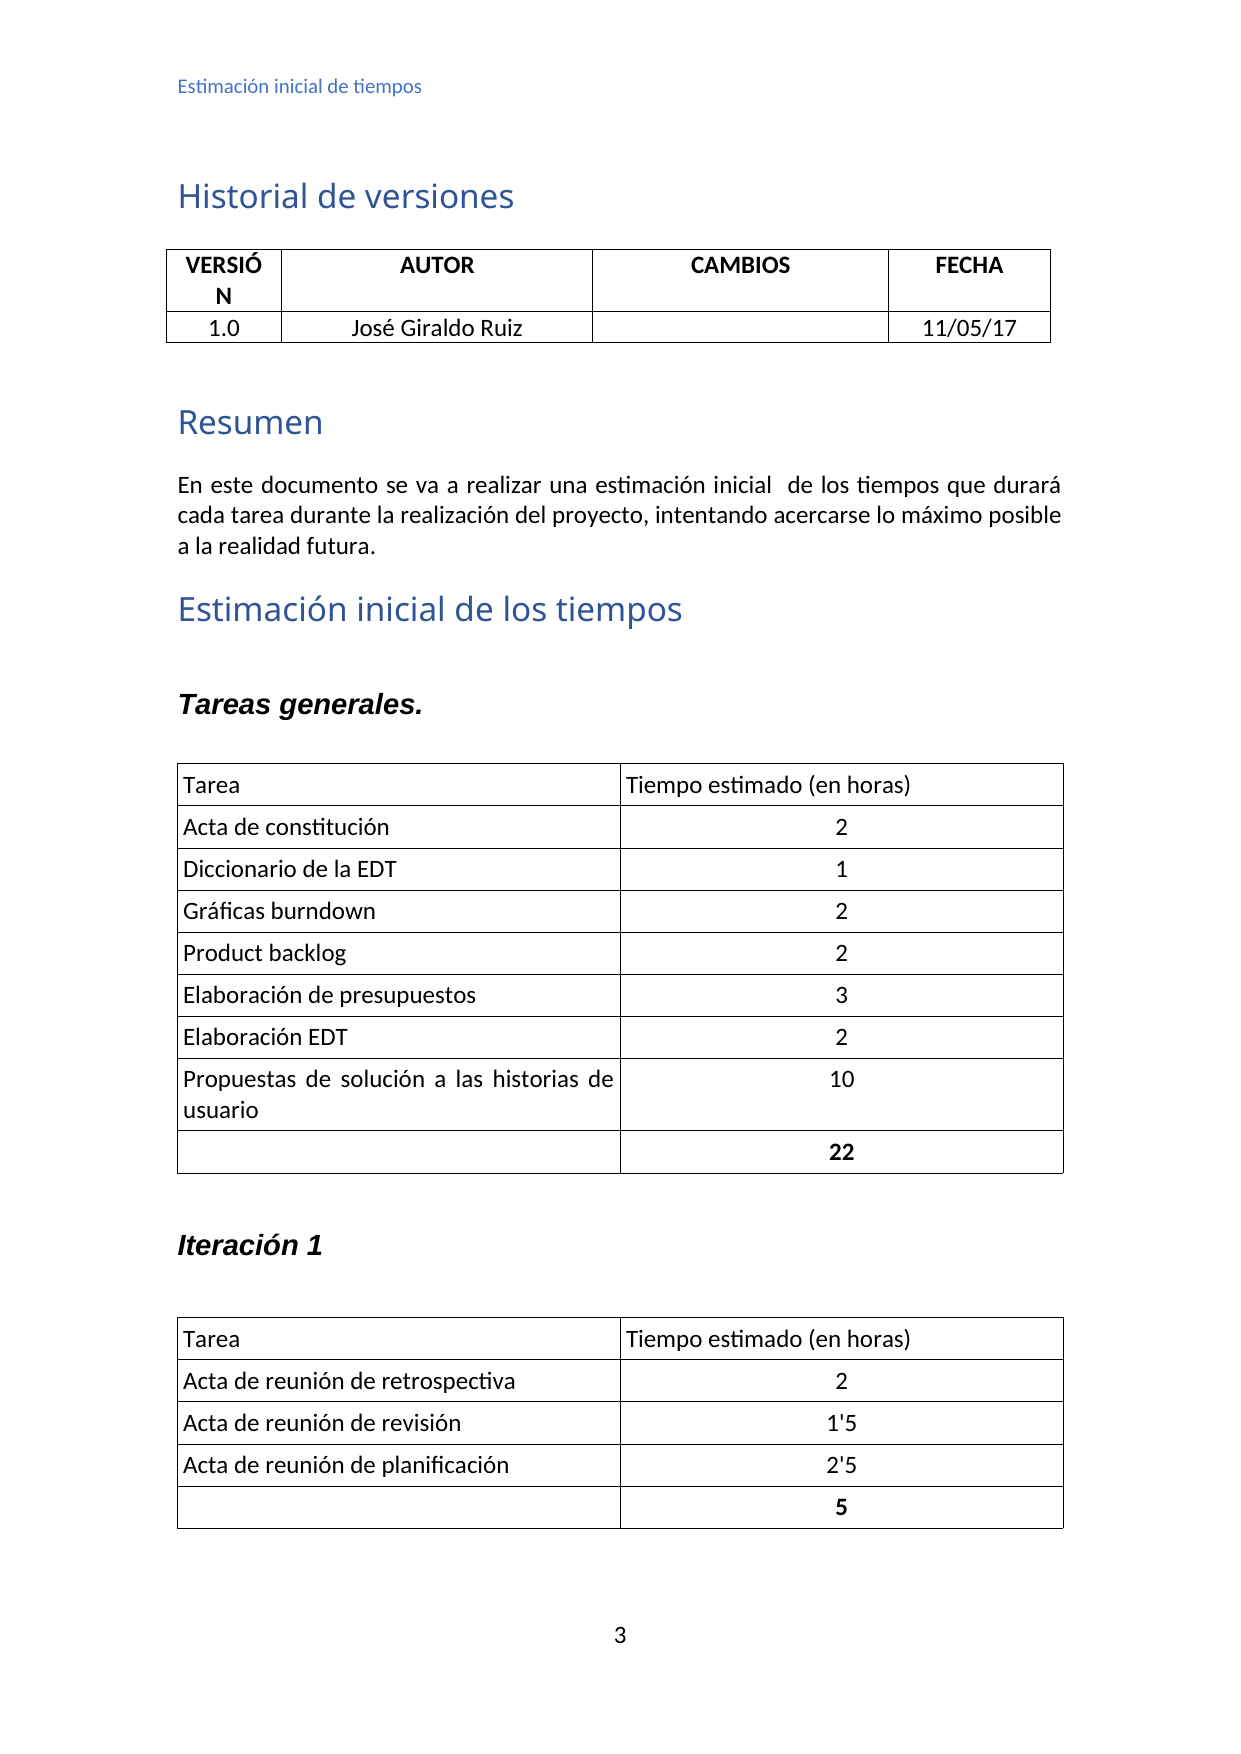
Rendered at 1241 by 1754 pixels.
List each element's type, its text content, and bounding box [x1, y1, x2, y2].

table_cell Acta de reunión de retrospectiva [178, 1360, 620, 1401]
table_cell 5 [621, 1487, 1063, 1528]
subtitle Resumen [177, 399, 1063, 444]
table_header VERSIÓN [167, 250, 281, 311]
table_cell Acta de constitución [178, 806, 620, 847]
table_header Tarea [178, 1318, 620, 1359]
table_cell Elaboración de presupuestos [178, 975, 620, 1016]
table_cell 2 [621, 933, 1063, 974]
table_header Tarea [178, 764, 620, 805]
table_cell 05/11/17 [889, 312, 1050, 342]
table_cell Diccionario de la EDT [178, 849, 620, 889]
table_cell Elaboración EDT [178, 1017, 620, 1058]
subtitle Tareas generales. [177, 687, 1063, 720]
table_cell 1'5 [621, 1402, 1063, 1443]
table_cell 2 [621, 891, 1063, 932]
table_cell 1.0 [167, 312, 281, 342]
subtitle Iteración 1 [177, 1228, 1063, 1262]
table_cell José Giraldo Ruiz [282, 312, 592, 342]
table_cell 2 [621, 1017, 1063, 1058]
table_cell [178, 1131, 620, 1172]
text En este documento se va a realizar una estimación inicial de los tiempos que durará cada tarea durante la realización del proyecto, intentando acercarse lo máximo posible a la realidad futura. [177, 469, 1063, 561]
table_cell Acta de reunión de revisión [178, 1402, 620, 1443]
table_cell 3 [621, 975, 1063, 1016]
subtitle Historial de versiones [177, 173, 1063, 218]
subtitle Estimación inicial de los tiempos [177, 586, 1063, 631]
table_cell [178, 1487, 620, 1528]
table_cell 2 [621, 806, 1063, 847]
table_header FECHA [889, 250, 1050, 311]
table_header CAMBIOS [593, 250, 888, 311]
table_header AUTOR [282, 250, 592, 311]
table_cell 2 [621, 1360, 1063, 1401]
table_cell 1 [621, 849, 1063, 889]
table_header Tiempo estimado (en horas) [621, 764, 1063, 805]
table_cell [593, 312, 888, 342]
table_cell Propuestas de solución a las historias de usuario [178, 1059, 620, 1130]
table_cell 2'5 [621, 1445, 1063, 1486]
table_header Tiempo estimado (en horas) [621, 1318, 1063, 1359]
table_cell Product backlog [178, 933, 620, 974]
table_cell 22 [621, 1131, 1063, 1172]
table_cell Acta de reunión de planificación [178, 1445, 620, 1486]
table_cell Gráficas burndown [178, 891, 620, 932]
table_cell 10 [621, 1059, 1063, 1130]
